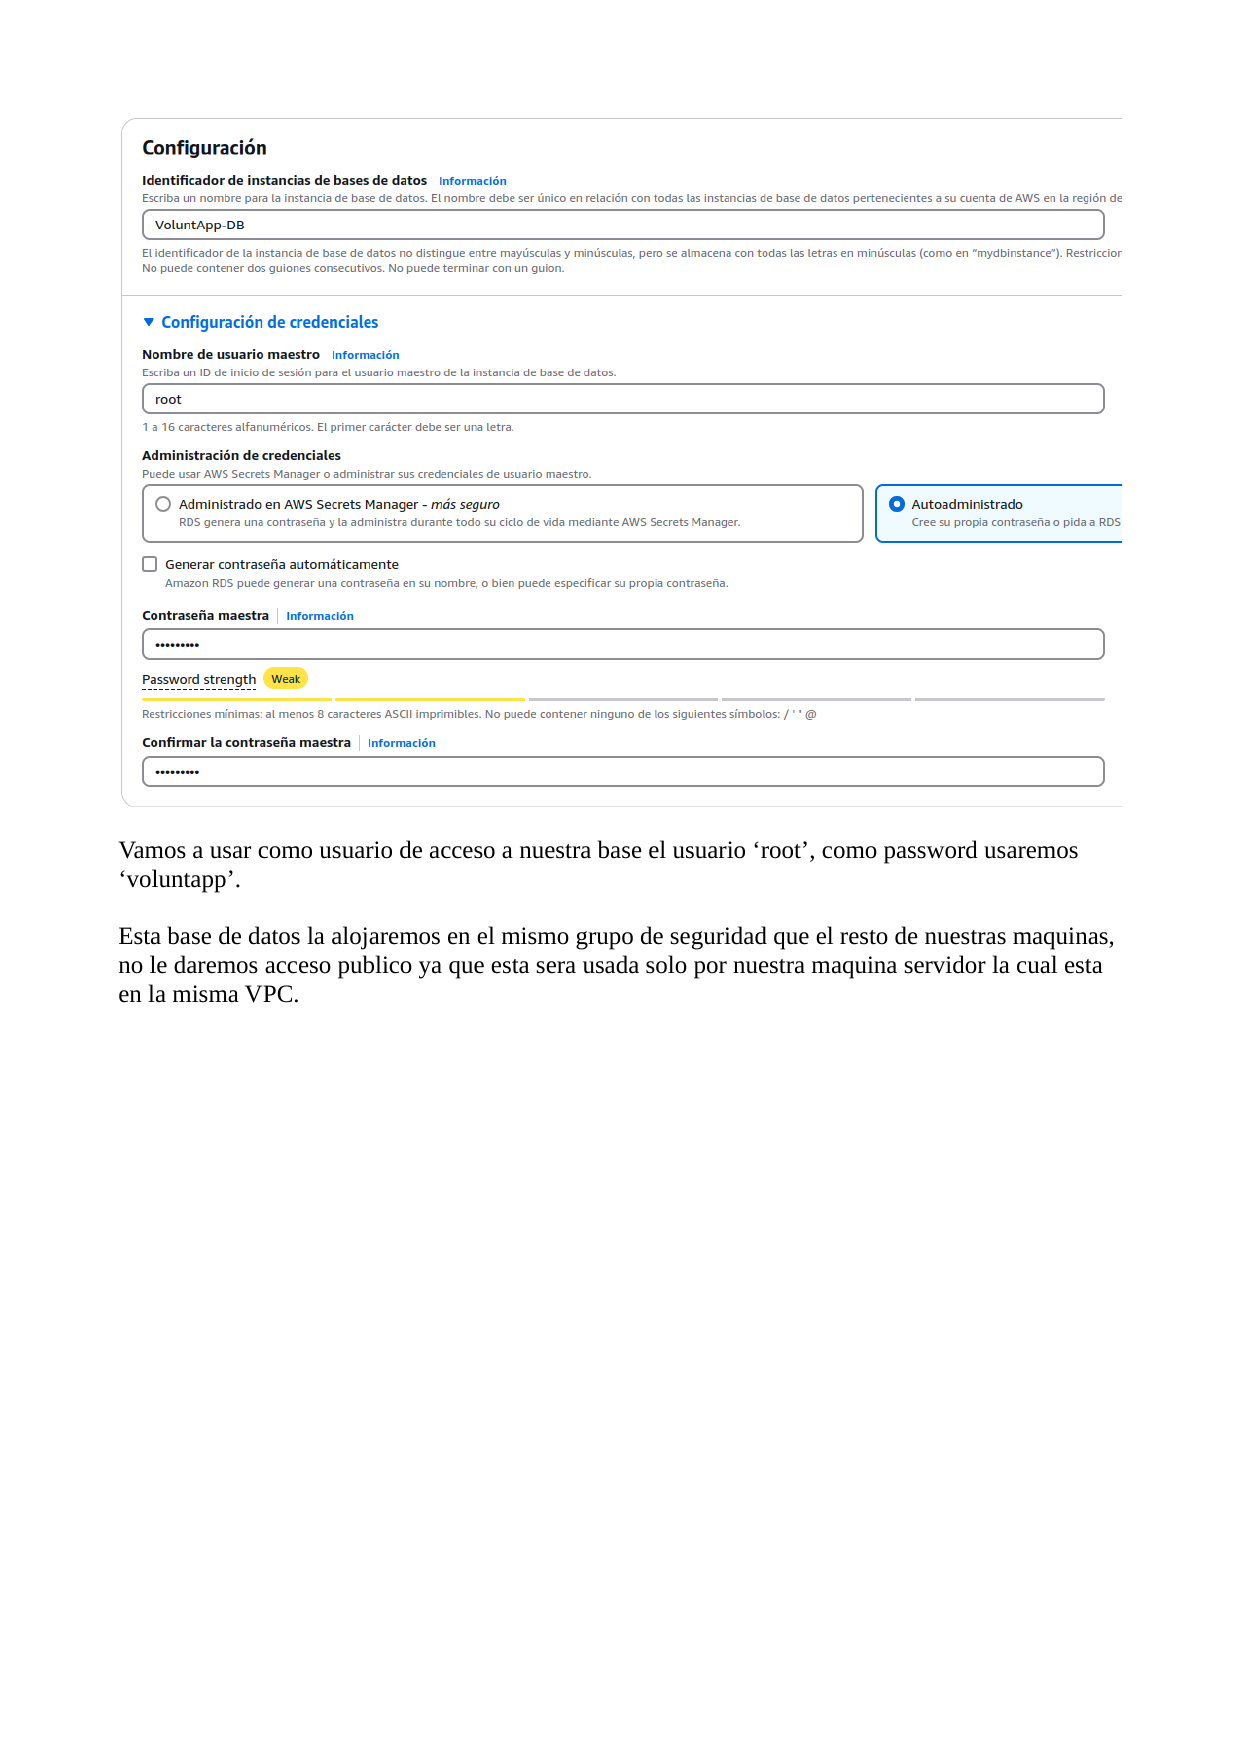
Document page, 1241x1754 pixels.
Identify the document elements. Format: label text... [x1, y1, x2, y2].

text Vamos a usar como usuario de acceso a nuestra base el usuario ‘root’, como password usaremos ‘voluntapp’. [118, 835, 1122, 892]
picture [118, 118, 1123, 807]
text Esta base de datos la alojaremos en el mismo grupo de seguridad que el resto de nuestras maquinas, no le daremos acceso publico ya que esta sera usada solo por nuestra maquina servidor la cual esta en la misma VPC. [118, 921, 1122, 1007]
